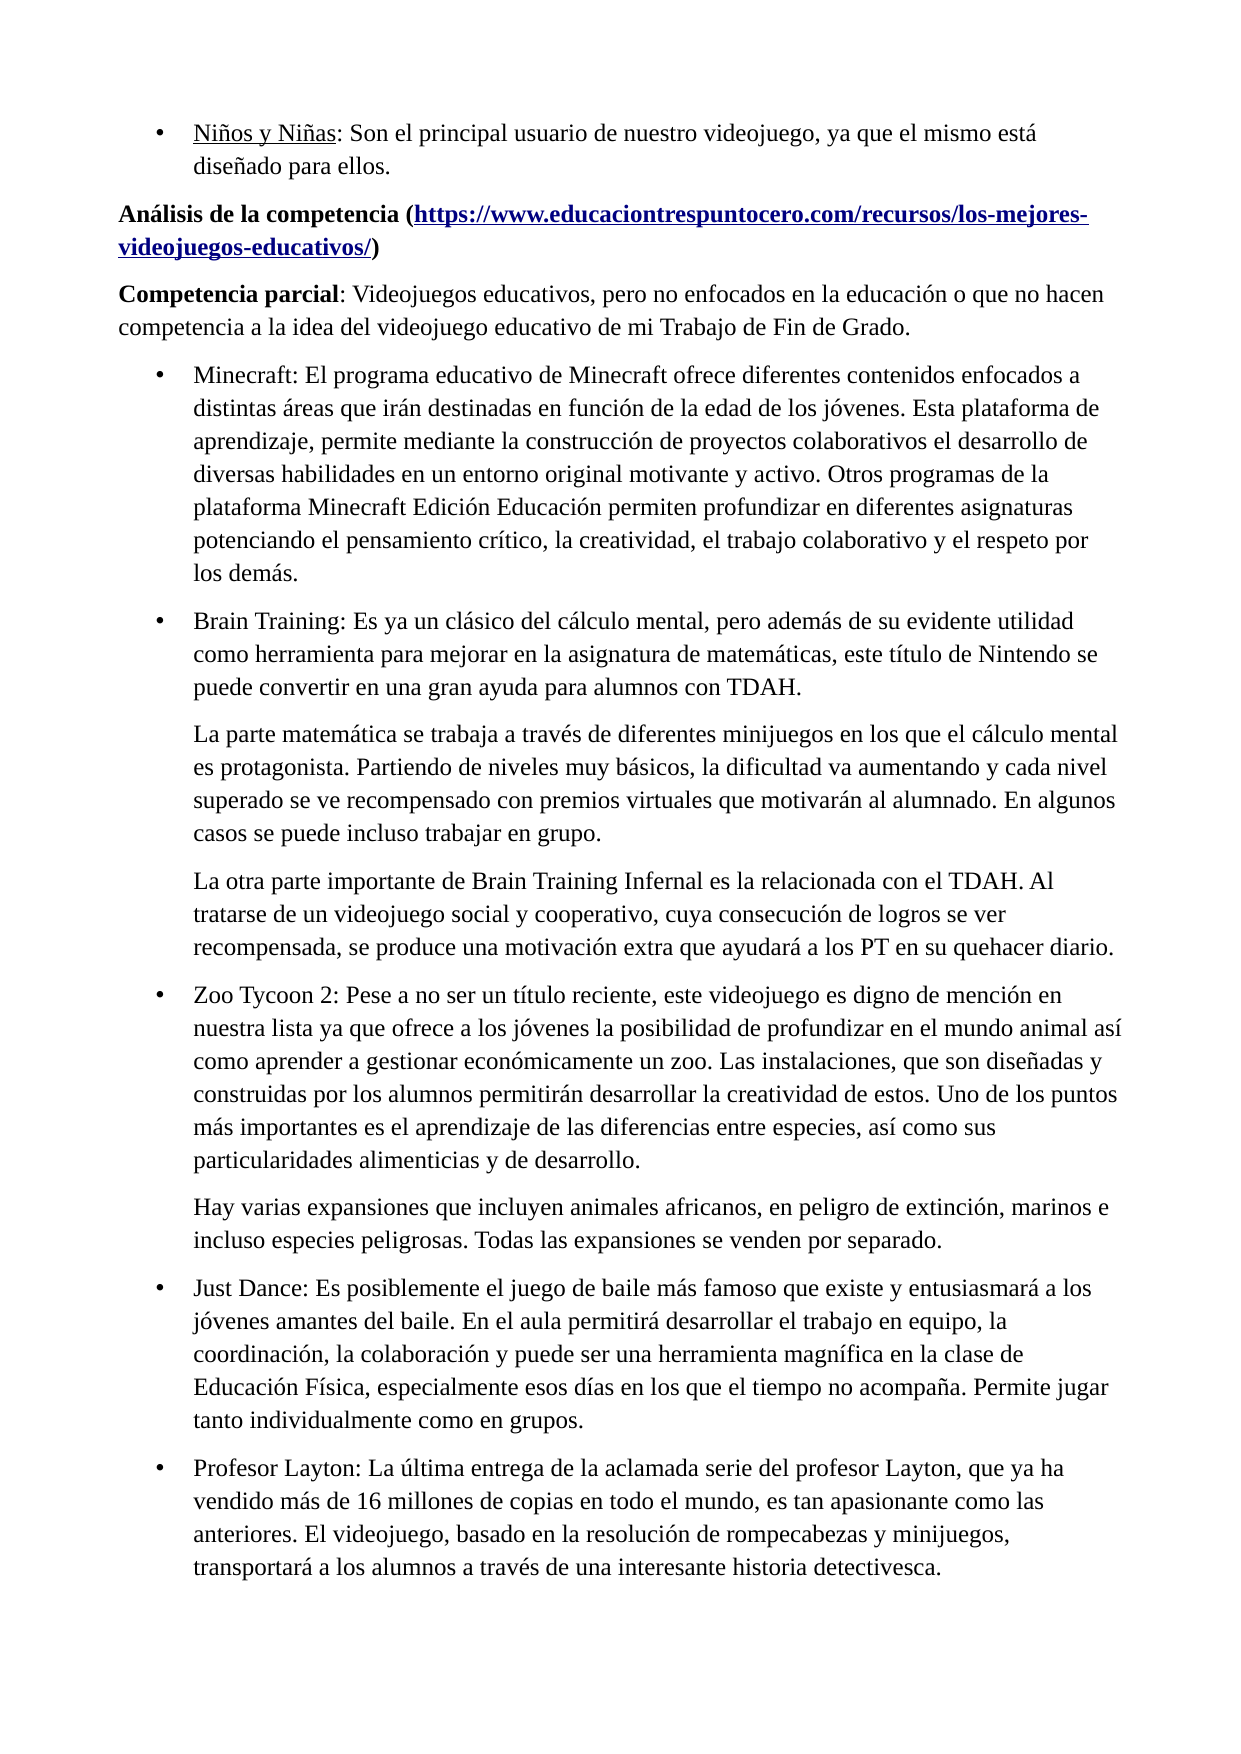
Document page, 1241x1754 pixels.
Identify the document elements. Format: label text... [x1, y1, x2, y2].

list Niños y Niñas: Son el principal usuario de nuestro videojuego, ya que el mismo está diseñado para ellos. [156, 118, 1122, 180]
list Minecraft: El programa educativo de Minecraft ofrece diferentes contenidos enfocados a distintas áreas que irán destinadas en función de la edad de los jóvenes. Esta plataforma de aprendizaje, permite mediante la construcción de proyectos colaborativos el desarrollo de diversas habilidades en un entorno original motivante y activo. Otros programas de la plataforma Minecraft Edición Educación permiten profundizar en diferentes asignaturas potenciando el pensamiento crítico, la creatividad, el trabajo colaborativo y el respeto por los demás. [156, 360, 1122, 587]
list Profesor Layton: La última entrega de la aclamada serie del profesor Layton, que ya ha vendido más de 16 millones de copias en todo el mundo, es tan apasionante como las anteriores. El videojuego, basado en la resolución de rompecabezas y minijuegos, transportará a los alumnos a través de una interesante historia detectivesca. [156, 1453, 1122, 1581]
text Competencia parcial: Videojuegos educativos, pero no enfocados en la educación o que no hacen competencia a la idea del videojuego educativo de mi Trabajo de Fin de Grado. [118, 279, 1122, 341]
list La otra parte importante de Brain Training Infernal es la relacionada con el TDAH. Al tratarse de un videojuego social y cooperativo, cuya consecución de logros se ver recompensada, se produce una motivación extra que ayudará a los PT en su quehacer diario. [156, 866, 1122, 961]
list Just Dance: Es posiblemente el juego de baile más famoso que existe y entusiasmará a los jóvenes amantes del baile. En el aula permitirá desarrollar el trabajo en equipo, la coordinación, la colaboración y puede ser una herramienta magnífica en la clase de Educación Física, especialmente esos días en los que el tiempo no acompaña. Permite jugar tanto individualmente como en grupos. [156, 1273, 1122, 1434]
list Hay varias expansiones que incluyen animales africanos, en peligro de extinción, marinos e incluso especies peligrosas. Todas las expansiones se venden por separado. [156, 1192, 1122, 1254]
list Zoo Tycoon 2: Pese a no ser un título reciente, este videojuego es digno de mención en nuestra lista ya que ofrece a los jóvenes la posibilidad de profundizar en el mundo animal así como aprender a gestionar económicamente un zoo. Las instalaciones, que son diseñadas y construidas por los alumnos permitirán desarrollar la creatividad de estos. Uno de los puntos más importantes es el aprendizaje de las diferencias entre especies, así como sus particularidades alimenticias y de desarrollo. [156, 980, 1122, 1173]
list La parte matemática se trabaja a través de diferentes minijuegos en los que el cálculo mental es protagonista. Partiendo de niveles muy básicos, la dificultad va aumentando y cada nivel superado se ve recompensado con premios virtuales que motivarán al alumnado. En algunos casos se puede incluso trabajar en grupo. [156, 719, 1122, 847]
list Brain Training: Es ya un clásico del cálculo mental, pero además de su evidente utilidad como herramienta para mejorar en la asignatura de matemáticas, este título de Nintendo se puede convertir en una gran ayuda para alumnos con TDAH. [156, 606, 1122, 701]
text Análisis de la competencia (https://www.educaciontrespuntocero.com/recursos/los-mejores-videojuegos-educativos/) [118, 199, 1122, 261]
